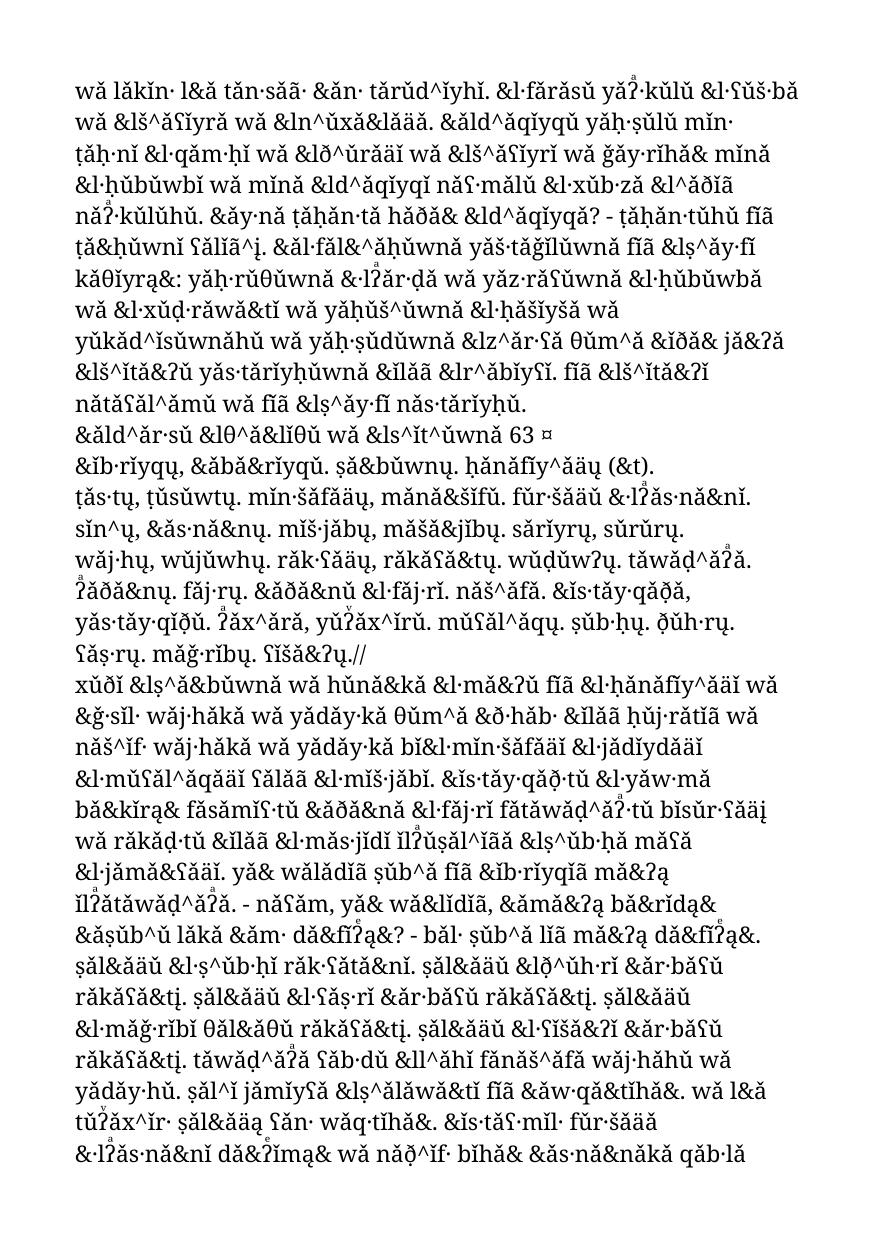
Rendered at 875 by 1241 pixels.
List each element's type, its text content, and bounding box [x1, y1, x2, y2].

text &ǎld^ǎr·sǔ &lθ^ǎ&lǐθǔ wǎ &ls^ǐt^ǔwnǎ 63 ¤ [75, 419, 799, 450]
text wǎj·hų, wǔjǔwhų. rǎk·ʕǎäų, rǎkǎʕǎ&tų. wǔḍǔwʔų. tǎwǎḍ^ǎʔͣǎ. ʔͣǎðǎ&nų. fǎj·rų. &ǎðǎ&nǔ &l·fǎj·rǐ. nǎš^ǎfǎ. &ǐs·tǎy·qǎð̣ǎ, yǎs·tǎy·qǐð̣ǔ. ʔͣǎx^ǎrǎ, yǔʔͮǎx^ǐrǔ. mǔʕǎl^ǎqų. ṣǔb·ḥų. ð̣ǔh·rų. ʕǎṣ·rų. mǎǧ·rǐbų. ʕǐšǎ&ʔų.// [75, 544, 799, 669]
text sǐn^ų, &ǎs·nǎ&nų. mǐš·jǎbų, mǎšǎ&jǐbų. sǎrǐyrų, sǔrǔrų. [75, 512, 799, 544]
text &ǐb·rǐyqų, &ǎbǎ&rǐyqǔ. ṣǎ&bǔwnų. ḥǎnǎfǐy^ǎäų (&t). [75, 450, 799, 481]
text wǎ lǎkǐn· l&ǎ tǎn·sǎã· &ǎn· tǎrǔd^ǐyhǐ. &l·fǎrǎsǔ yǎʔͣ·kǔlǔ &l·ʕǔš·bǎ wǎ &lš^ǎʕǐyrǎ wǎ &ln^ǔxǎ&lǎäǎ. &ǎld^ǎqǐyqǔ yǎḥ·ṣǔlǔ mǐn· ṭǎḥ·nǐ &l·qǎm·ḥǐ wǎ &lð^ǔrǎäǐ wǎ &lš^ǎʕǐyrǐ wǎ ǧǎy·rǐhǎ& mǐnǎ &l·ḥǔbǔwbǐ wǎ mǐnǎ &ld^ǎqǐyqǐ nǎʕ·mǎlǔ &l·xǔb·zǎ &l^ǎðǐã nǎʔͣ·kǔlǔhǔ. &ǎy·nǎ ṭǎḥǎn·tǎ hǎðǎ& &ld^ǎqǐyqǎ? - ṭǎḥǎn·tǔhǔ fǐã ṭǎ&ḥǔwnǐ ʕǎlǐã^į. &ǎl·fǎl&^ǎḥǔwnǎ yǎš·tǎǧǐlǔwnǎ fǐã &lṣ^ǎy·fǐ kǎθǐyrą&: yǎḥ·rǔθǔwnǎ &·lʔͣǎr·ḍǎ wǎ yǎz·rǎʕǔwnǎ &l·ḥǔbǔwbǎ wǎ &l·xǔḍ·rǎwǎ&tǐ wǎ yǎḥǔš^ǔwnǎ &l·ḥǎšǐyšǎ wǎ yǔkǎd^ǐsǔwnǎhǔ wǎ yǎḥ·ṣǔdǔwnǎ &lz^ǎr·ʕǎ θǔm^ǎ &ǐðǎ& jǎ&ʔǎ &lš^ǐtǎ&ʔǔ yǎs·tǎrǐyḥǔwnǎ &ǐlǎã &lr^ǎbǐyʕǐ. fǐã &lš^ǐtǎ&ʔǐ nǎtǎʕǎl^ǎmǔ wǎ fǐã &lṣ^ǎy·fǐ nǎs·tǎrǐyḥǔ. [75, 75, 799, 419]
text xǔðǐ &lṣ^ǎ&bǔwnǎ wǎ hǔnǎ&kǎ &l·mǎ&ʔǔ fǐã &l·ḥǎnǎfǐy^ǎäǐ wǎ &ǧ·sǐl· wǎj·hǎkǎ wǎ yǎdǎy·kǎ θǔm^ǎ &ð·hǎb· &ǐlǎã ḥǔj·rǎtǐã wǎ nǎš^ǐf· wǎj·hǎkǎ wǎ yǎdǎy·kǎ bǐ&l·mǐn·šǎfǎäǐ &l·jǎdǐydǎäǐ &l·mǔʕǎl^ǎqǎäǐ ʕǎlǎã &l·mǐš·jǎbǐ. &ǐs·tǎy·qǎð̣·tǔ &l·yǎw·mǎ bǎ&kǐrą& fǎsǎmǐʕ·tǔ &ǎðǎ&nǎ &l·fǎj·rǐ fǎtǎwǎḍ^ǎʔͣ·tǔ bǐsǔr·ʕǎäį wǎ rǎkǎḍ·tǔ &ǐlǎã &l·mǎs·jǐdǐ ǐlʔͣǔṣǎl^ǐãǎ &lṣ^ǔb·ḥǎ mǎʕǎ &l·jǎmǎ&ʕǎäǐ. yǎ& wǎlǎdǐã ṣǔb^ǎ fǐã &ǐb·rǐyqǐã mǎ&ʔą ǐlʔͣǎtǎwǎḍ^ǎʔͣǎ. - nǎʕǎm, yǎ& wǎ&lǐdǐã, &ǎmǎ&ʔą bǎ&rǐdą& &ǎṣǔb^ǔ lǎkǎ &ǎm· dǎ&fǐʔͤą&? - bǎl· ṣǔb^ǎ lǐã mǎ&ʔą dǎ&fǐʔͤą&. ṣǎl&ǎäǔ &l·ṣ^ǔb·ḥǐ rǎk·ʕǎtǎ&nǐ. ṣǎl&ǎäǔ &lð̣^ǔh·rǐ &ǎr·bǎʕǔ rǎkǎʕǎ&tį. ṣǎl&ǎäǔ &l·ʕǎṣ·rǐ &ǎr·bǎʕǔ rǎkǎʕǎ&tį. ṣǎl&ǎäǔ &l·mǎǧ·rǐbǐ θǎl&ǎθǔ rǎkǎʕǎ&tį. ṣǎl&ǎäǔ &l·ʕǐšǎ&ʔǐ &ǎr·bǎʕǔ rǎkǎʕǎ&tį. tǎwǎḍ^ǎʔͣǎ ʕǎb·dǔ &ll^ǎhǐ fǎnǎš^ǎfǎ wǎj·hǎhǔ wǎ yǎdǎy·hǔ. ṣǎl^ǐ jǎmǐyʕǎ &lṣ^ǎlǎwǎ&tǐ fǐã &ǎw·qǎ&tǐhǎ&. wǎ l&ǎ tǔʔͮǎx^ǐr· ṣǎl&ǎäą ʕǎn· wǎq·tǐhǎ&. &ǐs·tǎʕ·mǐl· fǔr·šǎäǎ &·lʔͣǎs·nǎ&nǐ dǎ&ʔͤǐmą& wǎ nǎð̣^ǐf· bǐhǎ& &ǎs·nǎ&nǎkǎ qǎb·lǎ [75, 669, 799, 1169]
text ṭǎs·tų, ṭǔsǔwtų. mǐn·šǎfǎäų, mǎnǎ&šǐfǔ. fǔr·šǎäǔ &·lʔͣǎs·nǎ&nǐ. [75, 481, 799, 512]
